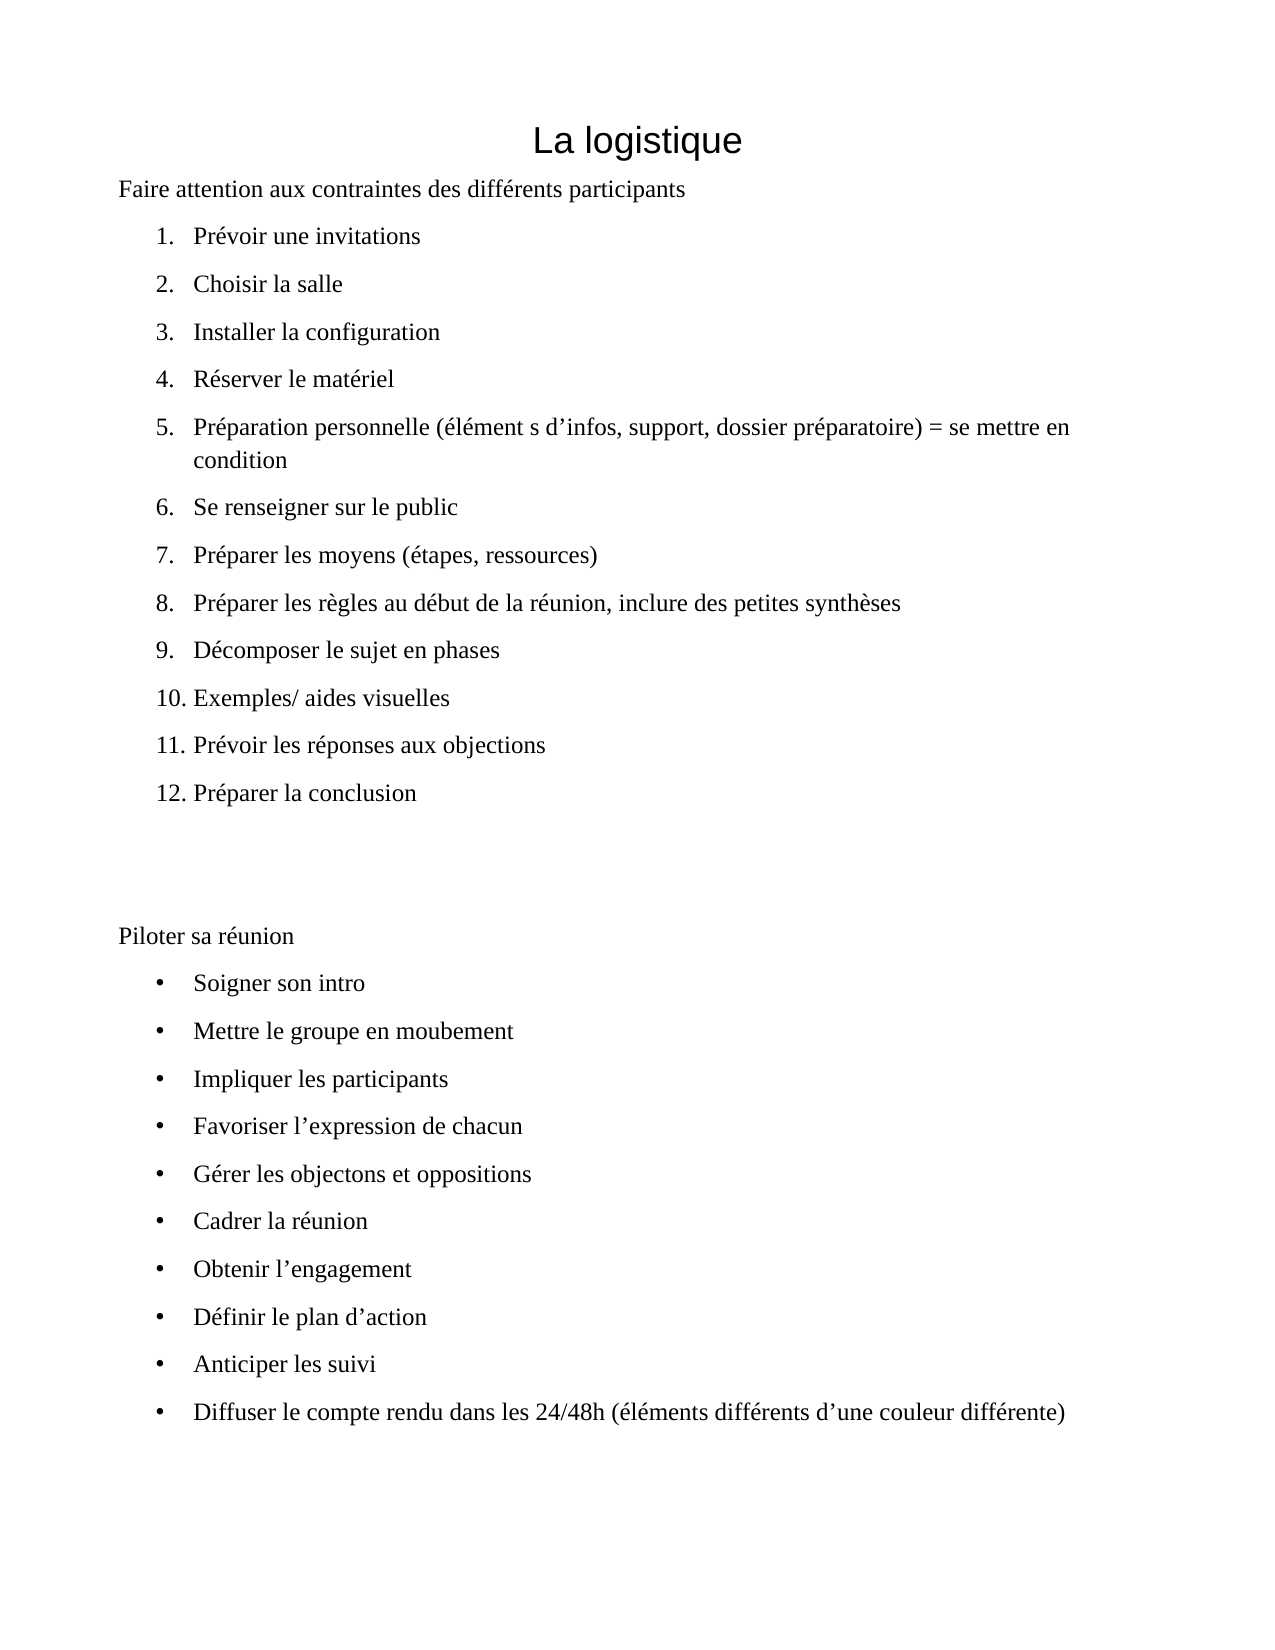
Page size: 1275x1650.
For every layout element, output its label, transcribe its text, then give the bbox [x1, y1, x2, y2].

list Soigner son intro [156, 968, 1157, 997]
list Préparer les règles au début de la réunion, inclure des petites synthèses [156, 588, 1157, 616]
list Choisir la salle [156, 269, 1157, 298]
list Décomposer le sujet en phases [156, 635, 1157, 664]
list Prévoir les réponses aux objections [156, 730, 1157, 759]
text Piloter sa réunion [118, 921, 1157, 949]
list Favoriser l’expression de chacun [156, 1111, 1157, 1140]
list Définir le plan d’action [156, 1302, 1157, 1330]
list Obtenir l’engagement [156, 1254, 1157, 1283]
list Cadrer la réunion [156, 1206, 1157, 1235]
list Prévoir une invitations [156, 221, 1157, 250]
list Préparer la conclusion [156, 778, 1157, 807]
subtitle La logistique [118, 118, 1157, 161]
text Faire attention aux contraintes des différents participants [118, 174, 1157, 202]
list Installer la configuration [156, 317, 1157, 345]
list Exemples/ aides visuelles [156, 683, 1157, 712]
list Mettre le groupe en moubement [156, 1016, 1157, 1045]
list Impliquer les participants [156, 1064, 1157, 1092]
list Préparation personnelle (élément s d’infos, support, dossier préparatoire) = se mettre en condition [156, 412, 1157, 473]
list Réserver le matériel [156, 364, 1157, 393]
list Se renseigner sur le public [156, 492, 1157, 521]
list Préparer les moyens (étapes, ressources) [156, 540, 1157, 569]
list Anticiper les suivi [156, 1349, 1157, 1378]
list Gérer les objectons et oppositions [156, 1159, 1157, 1188]
list Diffuser le compte rendu dans les 24/48h (éléments différents d’une couleur différente) [156, 1397, 1157, 1426]
